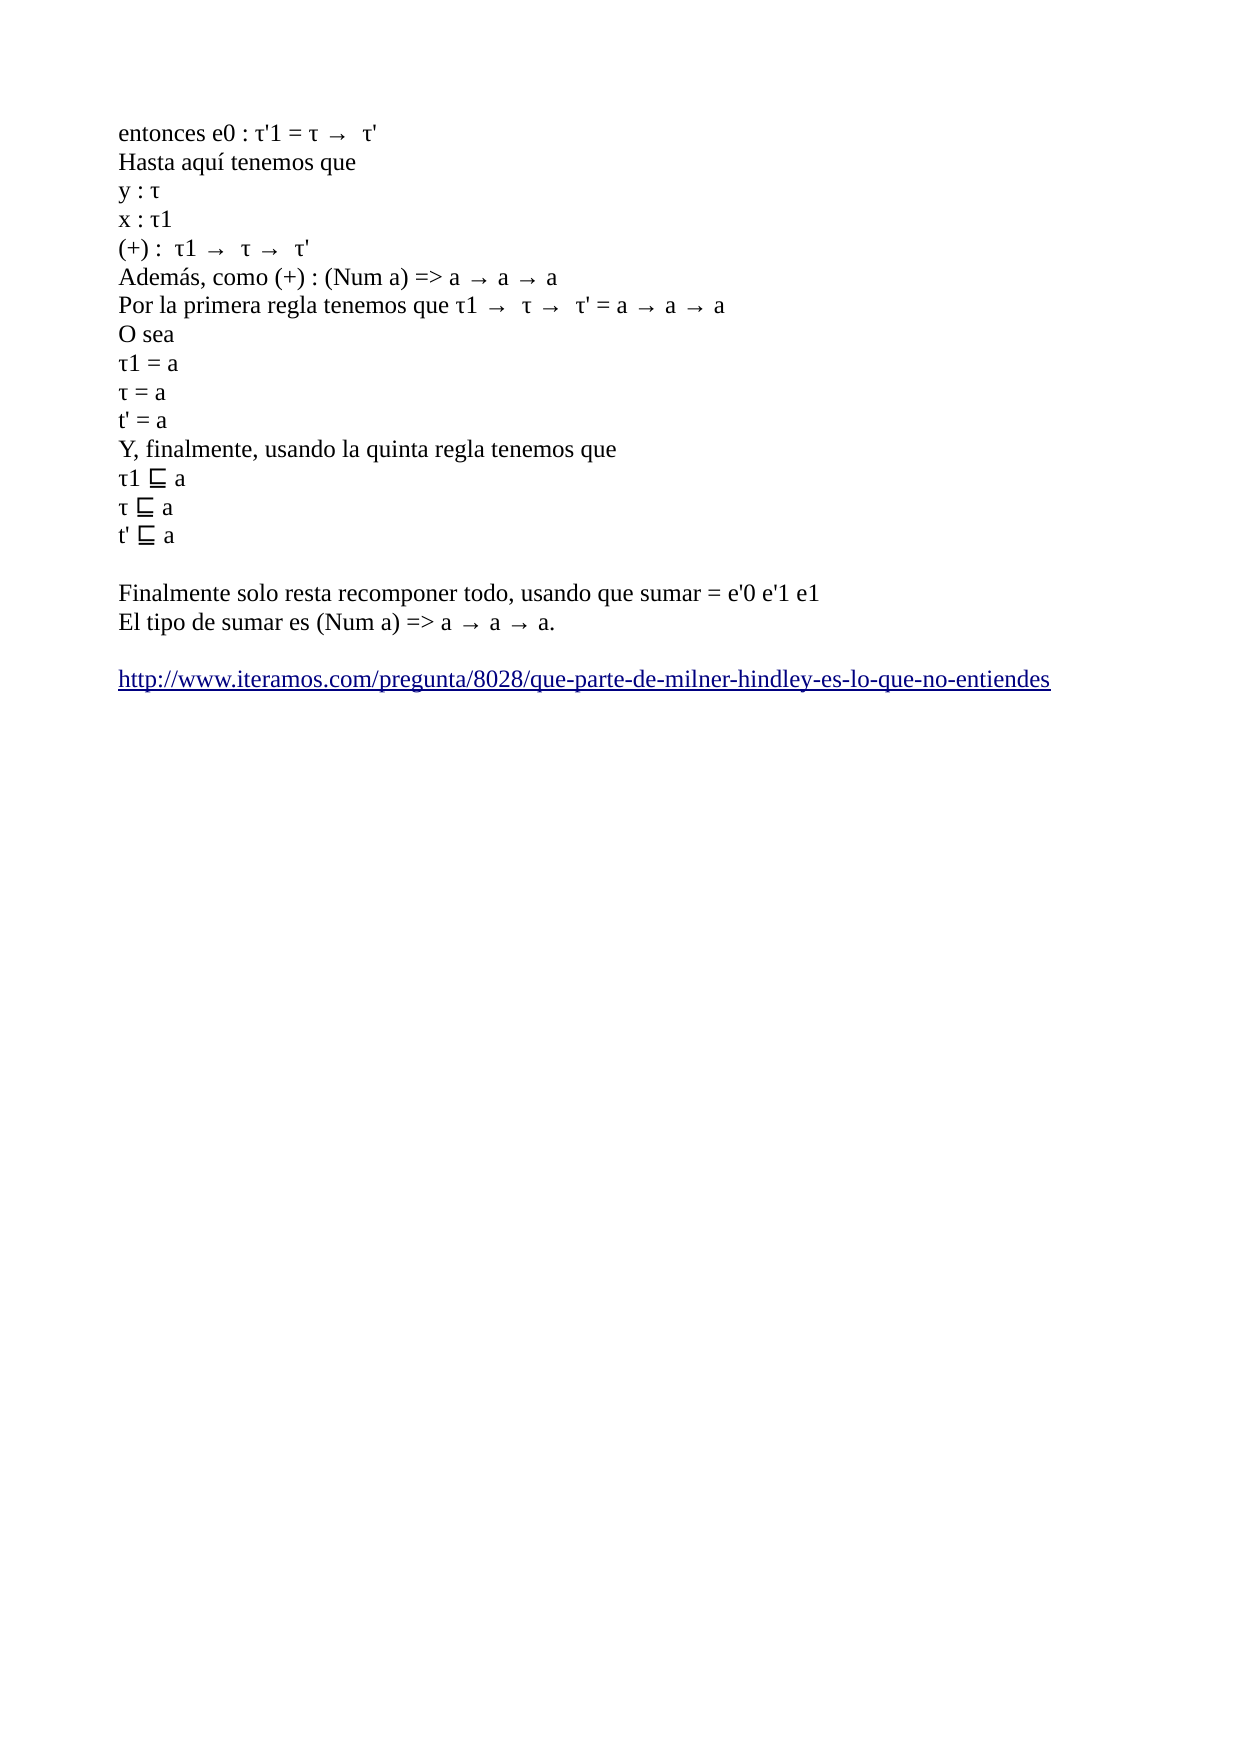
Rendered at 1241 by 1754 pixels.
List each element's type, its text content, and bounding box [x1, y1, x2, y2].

text Además, como (+) : (Num a) => a → a → a [118, 262, 1122, 291]
text Y, finalmente, usando la quinta regla tenemos que [118, 434, 1122, 463]
text τ1 = a [118, 348, 1122, 377]
text τ ⊑ a [118, 492, 1122, 521]
text Por la primera regla tenemos que τ1 → τ → τ' = a → a → a [118, 291, 1122, 319]
text http://www.iteramos.com/pregunta/8028/que-parte-de-milner-hindley-es-lo-que-no-entiendes [118, 664, 1122, 693]
text x : τ1 [118, 204, 1122, 233]
text entonces e0 : τ'1 = τ → τ' [118, 118, 1122, 147]
text Hasta aquí tenemos que [118, 147, 1122, 176]
text El tipo de sumar es (Num a) => a → a → a. [118, 607, 1122, 636]
text (+) : τ1 → τ → τ' [118, 233, 1122, 262]
text Finalmente solo resta recomponer todo, usando que sumar = e'0 e'1 e1 [118, 578, 1122, 607]
text y : τ [118, 176, 1122, 204]
text t' ⊑ a [118, 521, 1122, 549]
text O sea [118, 319, 1122, 348]
text τ1 ⊑ a [118, 463, 1122, 492]
text τ = a [118, 377, 1122, 406]
text t' = a [118, 406, 1122, 434]
